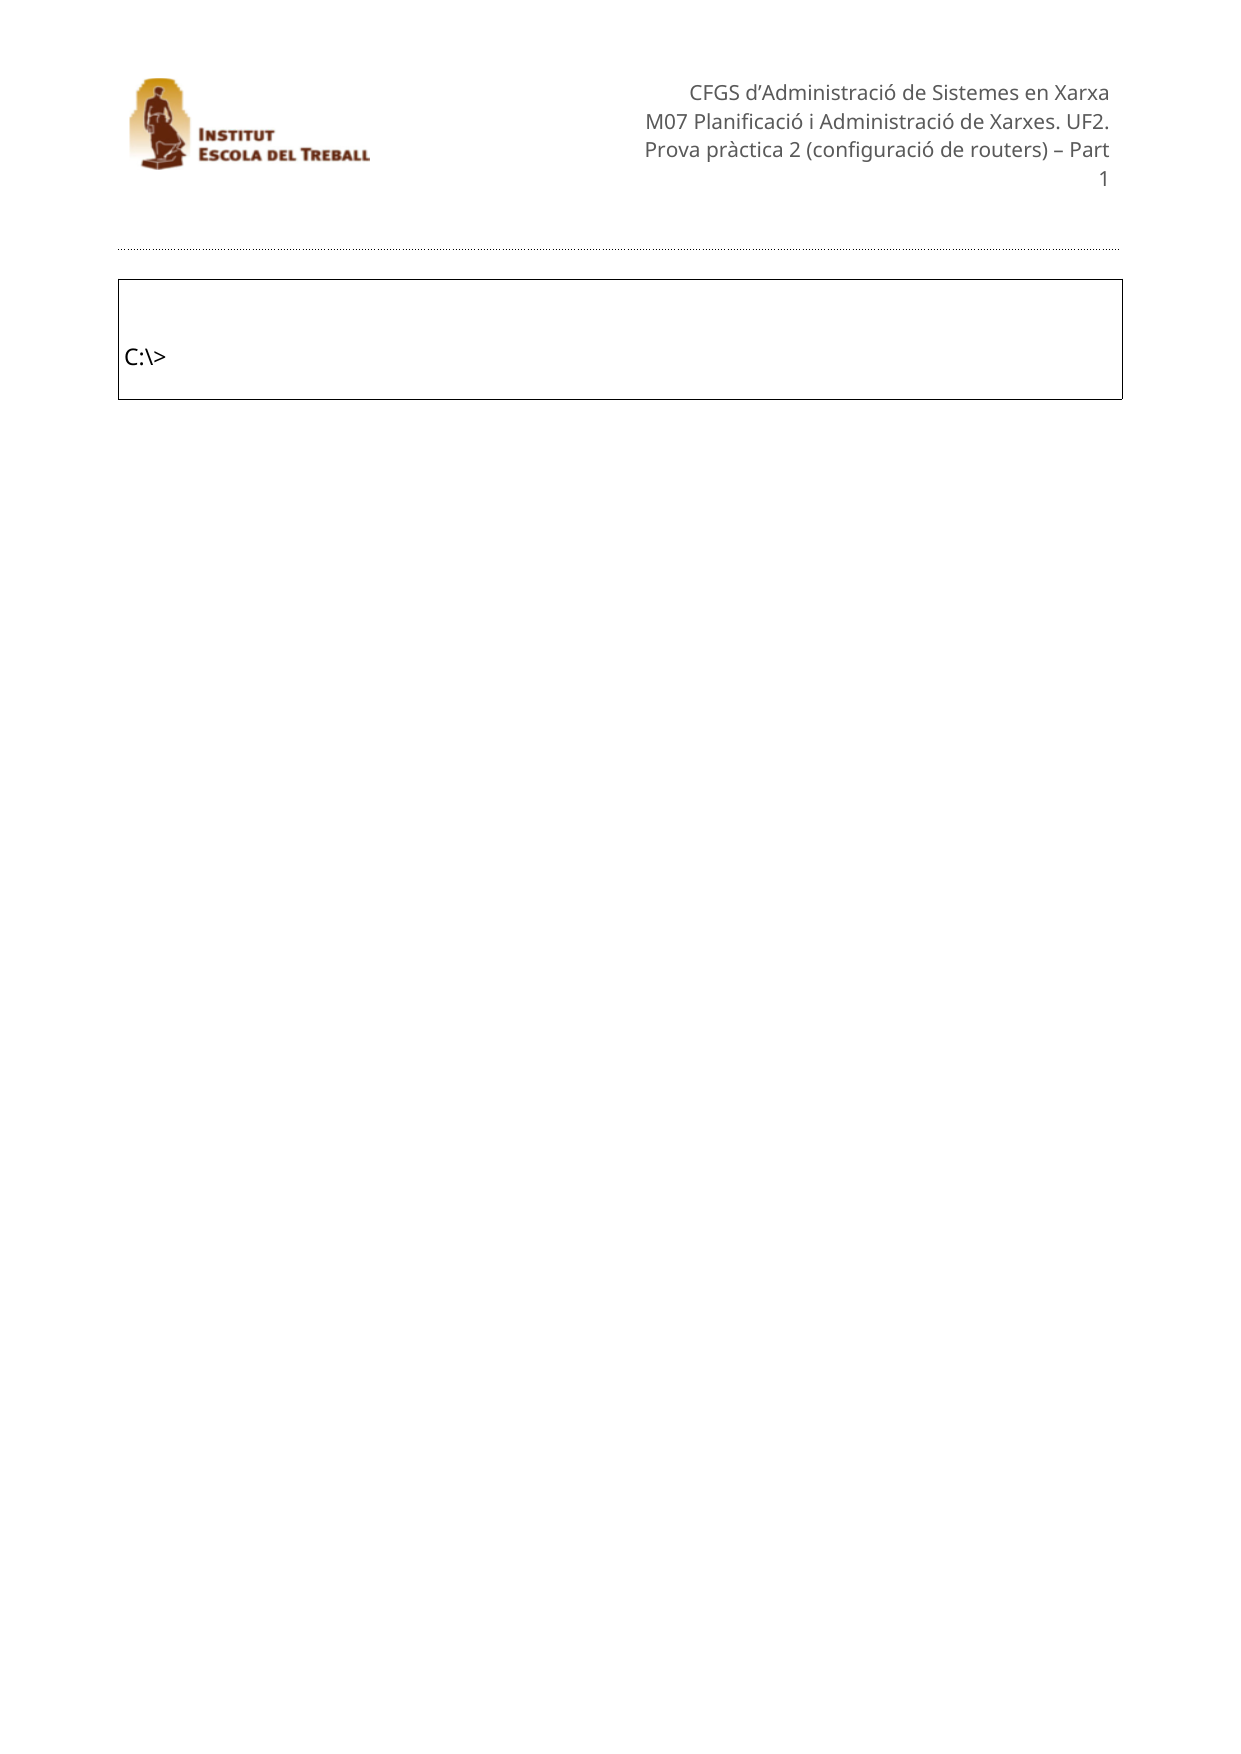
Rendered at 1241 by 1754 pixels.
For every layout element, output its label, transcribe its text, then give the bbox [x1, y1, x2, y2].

table_header C:\> [119, 280, 1122, 399]
picture [129, 78, 370, 170]
